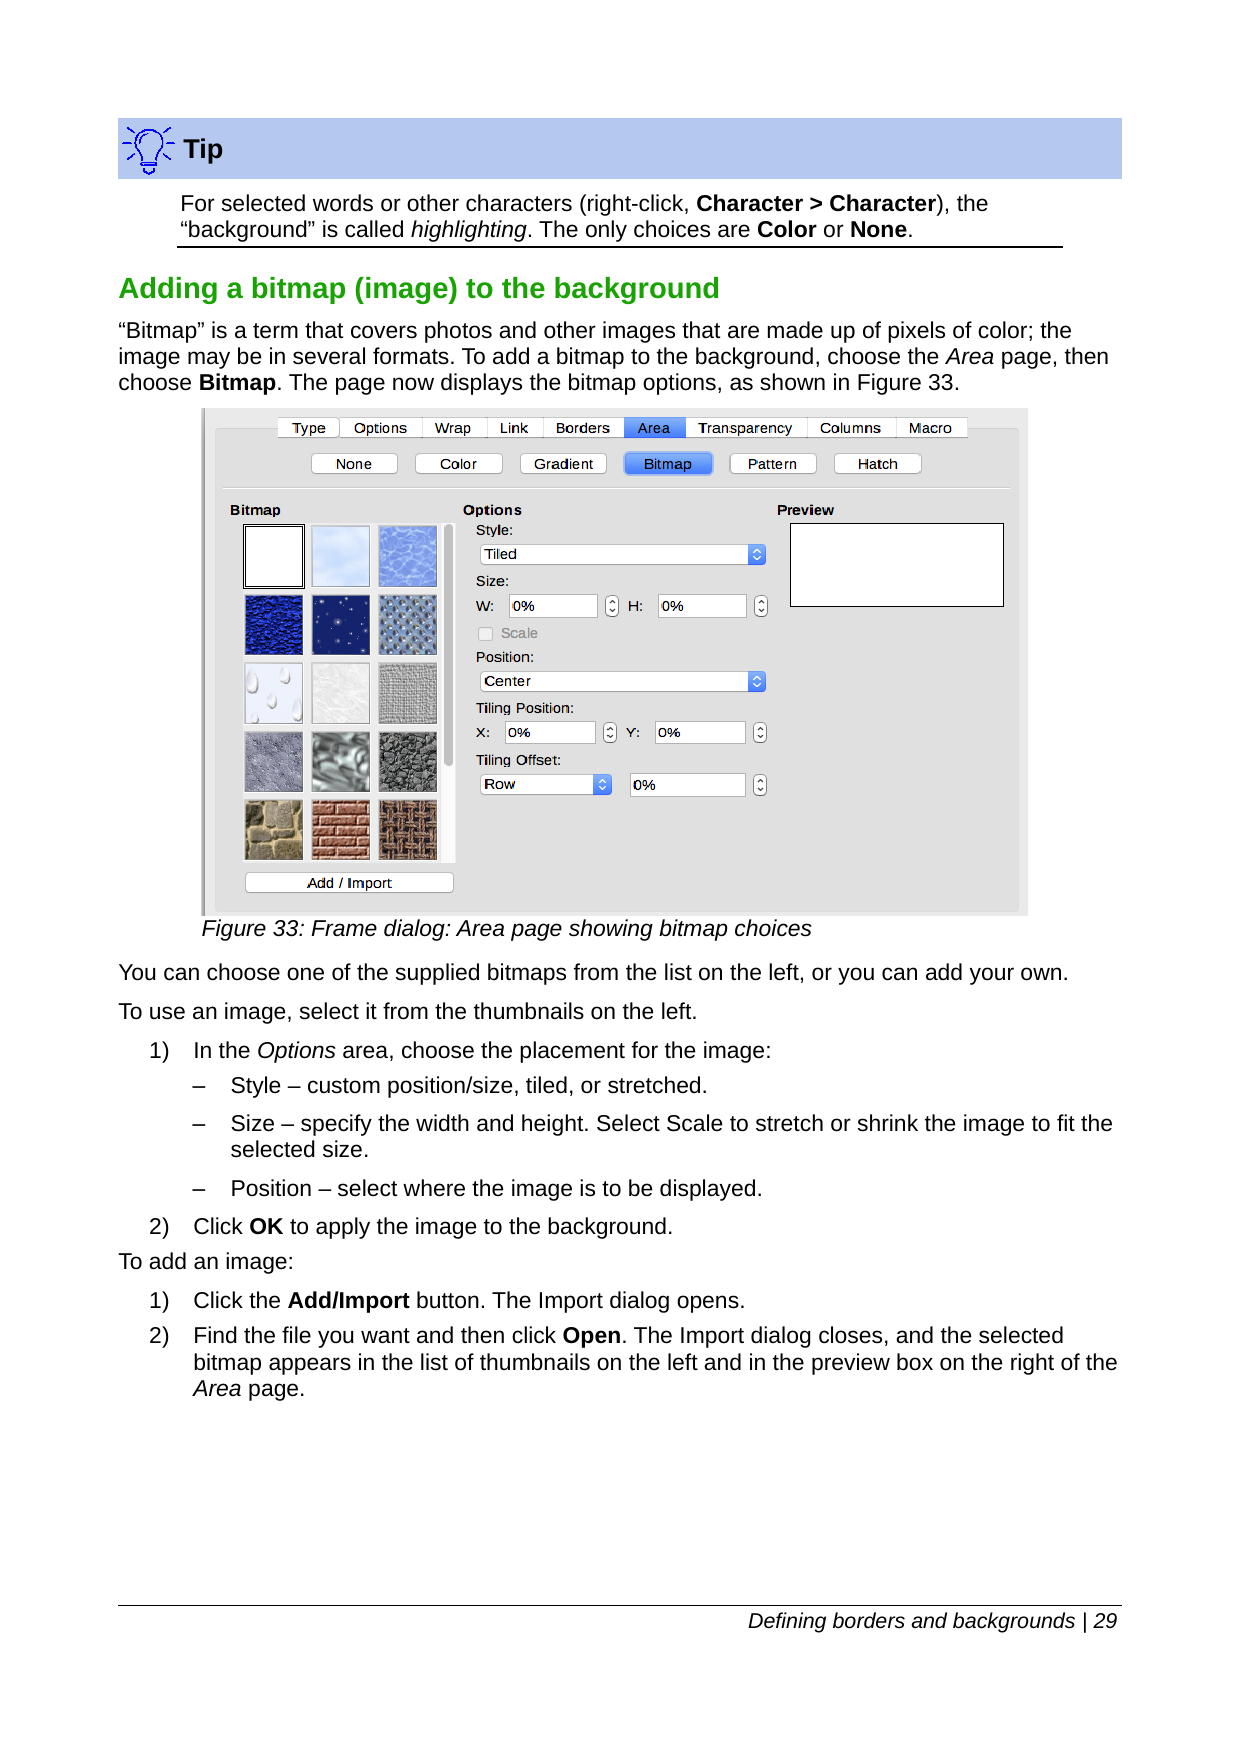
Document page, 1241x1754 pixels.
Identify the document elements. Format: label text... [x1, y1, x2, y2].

list Style – custom position/size, tiled, or stretched. [192, 1072, 1122, 1098]
list Size – specify the width and height. Select Scale to stretch or shrink the image to fit the selected size. [192, 1110, 1122, 1163]
list Position – select where the image is to be displayed. [192, 1175, 1122, 1201]
list Click OK to apply the image to the background. [169, 1213, 1122, 1239]
text You can choose one of the supplied bitmaps from the list on the left, or you can add your own. [118, 959, 1122, 985]
subtitle Tip [118, 118, 1122, 179]
list Click the Add/Import button. The Import dialog opens. [169, 1287, 1122, 1313]
list Find the file you want and then click Open. The Import dialog closes, and the selected bitmap appears in the list of thumbnails on the left and in the preview box on the right of the Area page. [169, 1322, 1122, 1401]
text For selected words or other characters (right-click, Character > Character), the “background” is called highlighting. The only choices are Color or None. [177, 187, 1063, 246]
list In the Options area, choose the placement for the image: [169, 1037, 1122, 1063]
list “Bitmap” is a term that covers photos and other images that are made up of pixels of color; the image may be in several formats. To add a bitmap to the background, choose the Area page, then choose Bitmap. The page now displays the bitmap options, as shown in Figure 33. [118, 317, 1122, 396]
text Figure 33: Frame dialog: Area page showing bitmap choices [201, 915, 1039, 941]
picture [201, 408, 1029, 916]
subtitle Adding a bitmap (image) to the background [118, 271, 1122, 305]
text To use an image, select it from the thumbnails on the left. [118, 998, 1122, 1024]
picture [119, 119, 179, 179]
text To add an image: [118, 1248, 1122, 1275]
